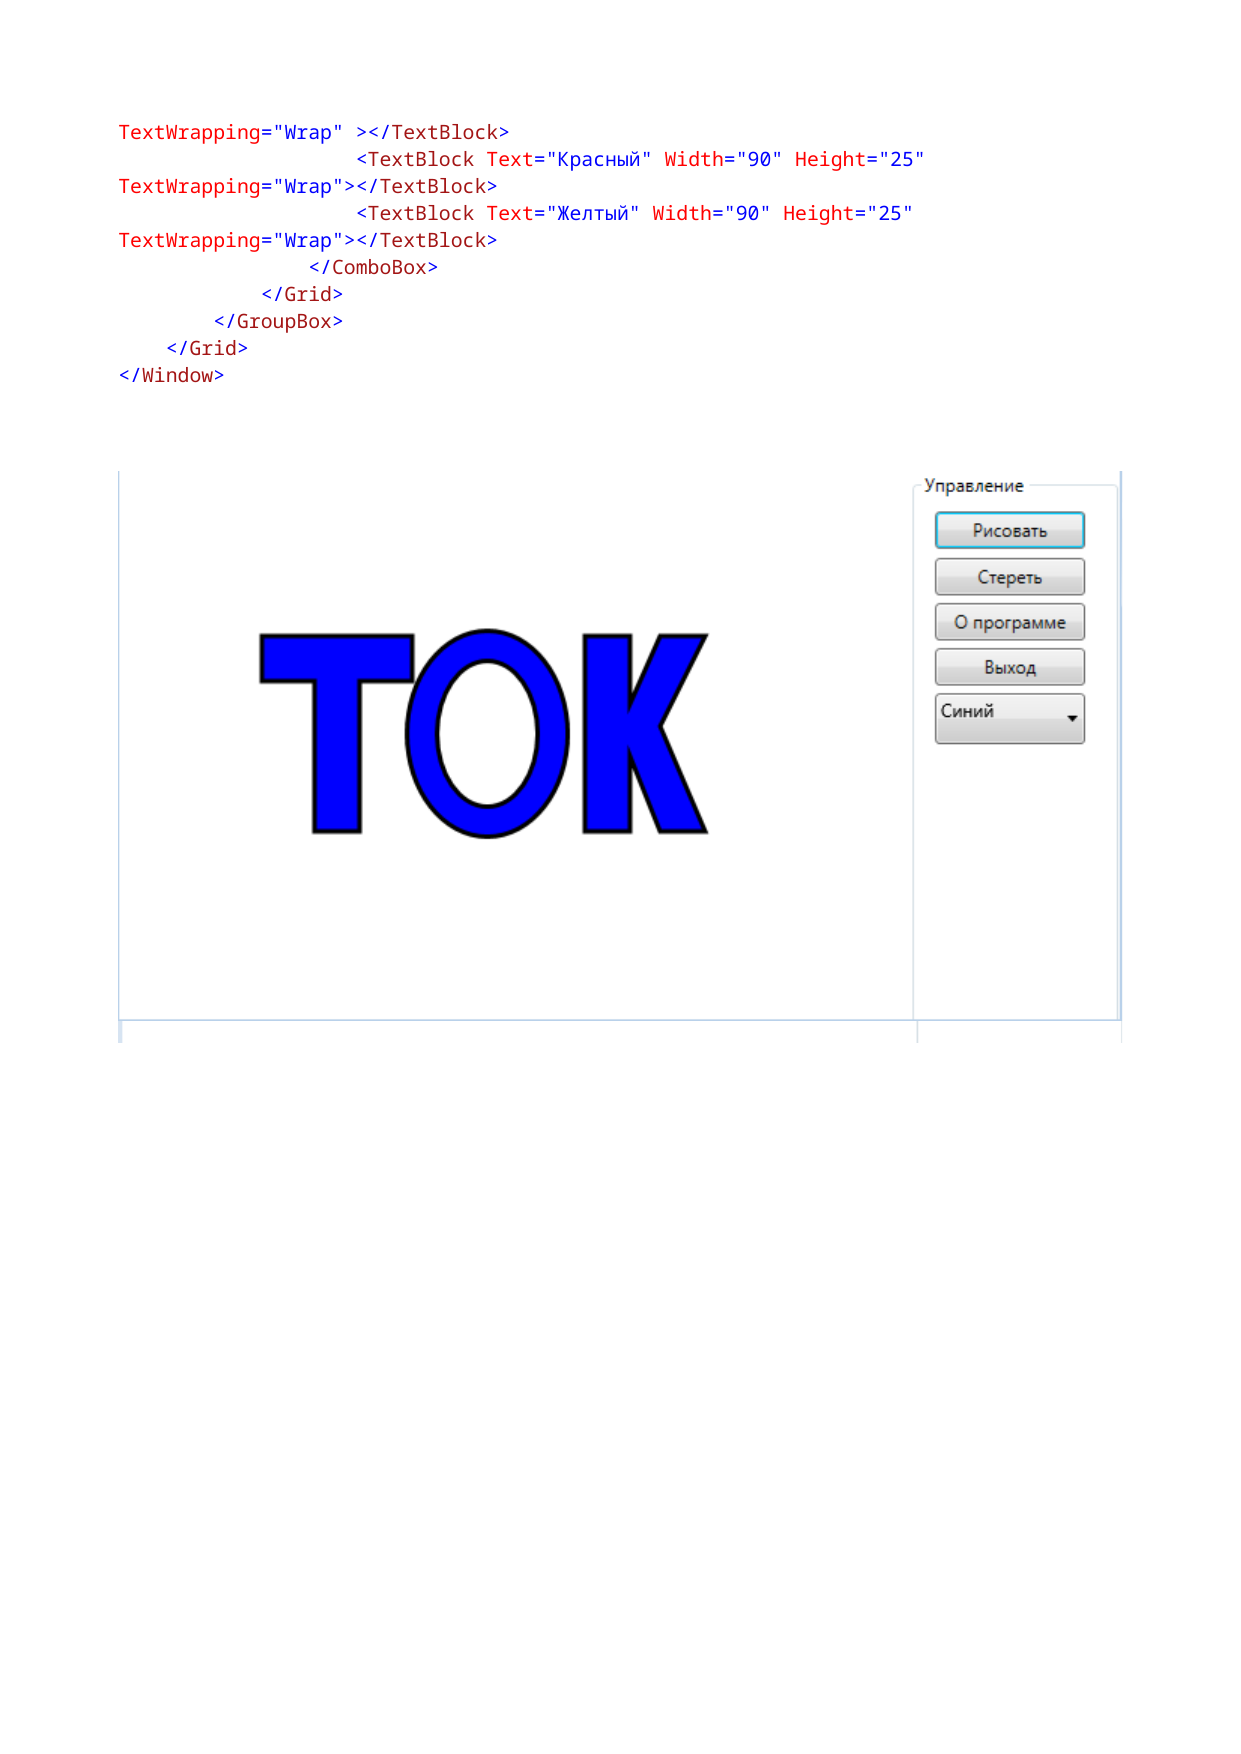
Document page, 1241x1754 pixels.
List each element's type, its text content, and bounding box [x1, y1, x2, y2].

picture [118, 471, 1123, 1043]
text </Grid> [118, 280, 1122, 307]
text </ComboBox> [118, 253, 1122, 280]
text </Grid> [118, 334, 1122, 361]
text </Window> [118, 361, 1122, 388]
text <TextBlock Text="Желтый" Width="90" Height="25" TextWrapping="Wrap"></TextBlock> [118, 199, 1122, 253]
text </GroupBox> [118, 307, 1122, 334]
text TextWrapping="Wrap" ></TextBlock> [118, 118, 1122, 145]
text <TextBlock Text="Красный" Width="90" Height="25" TextWrapping="Wrap"></TextBlock> [118, 145, 1122, 199]
